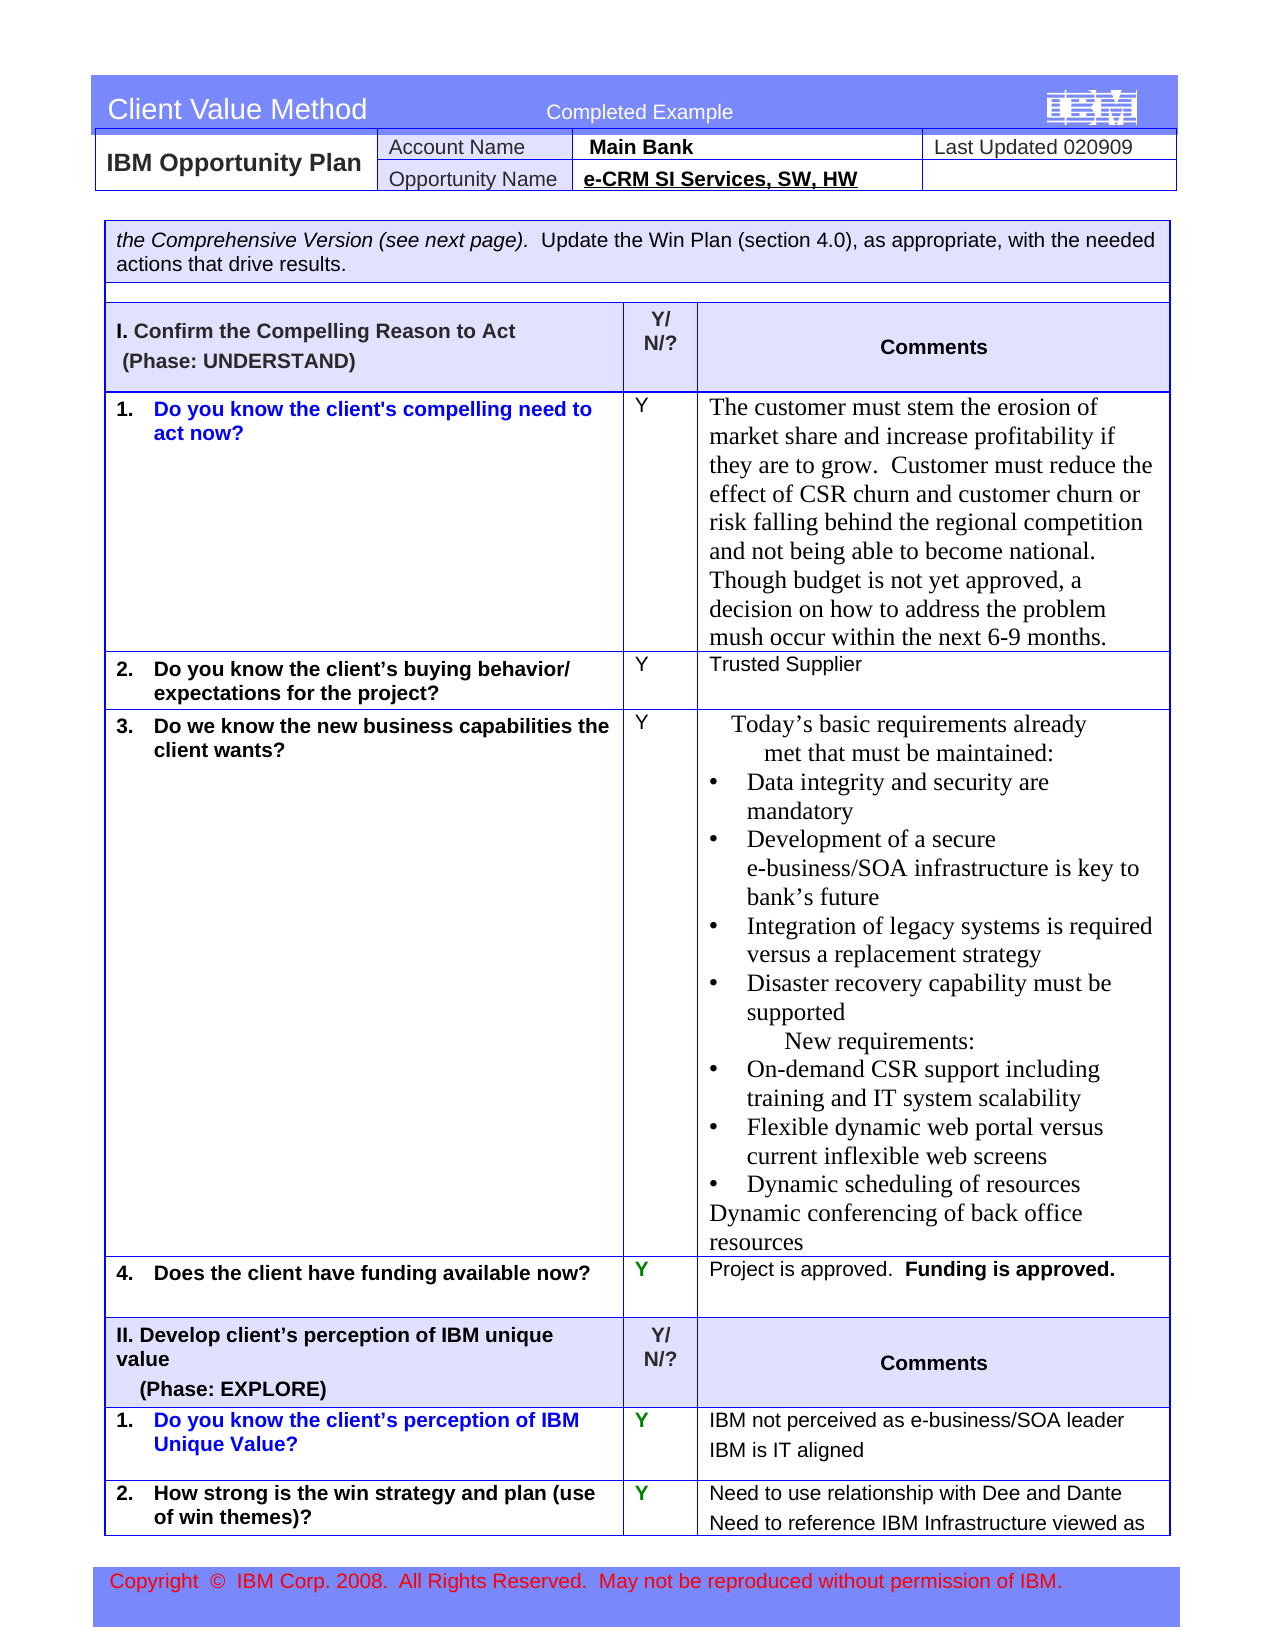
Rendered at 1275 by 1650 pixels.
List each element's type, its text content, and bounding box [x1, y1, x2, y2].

table_cell Y/N/? [624, 1318, 697, 1407]
table_cell I. Confirm the Compelling Reason to Act (Phase: UNDERSTAND) [106, 303, 623, 391]
table_cell Does the client have funding available now? [106, 1257, 623, 1317]
table_cell Comments [698, 1318, 1169, 1407]
table_cell Comments [698, 303, 1169, 391]
table_cell Today’s basic requirements already met that must be maintained: Data integrity and security are mandatory Development of a secure e-business/SOA infrastructure is key to bank’s future Integration of legacy systems is required versus a replacement strategy Disaster recovery capability must be supported New requirements: On-demand CSR support including training and IT system scalability Flexible dynamic web portal versus current inflexible web screens Dynamic scheduling of resources Dynamic conferencing of back office resources [698, 710, 1169, 1256]
table_cell Need to use relationship with Dee and Dante Need to reference IBM Infrastructure viewed as [698, 1481, 1169, 1535]
table_cell Y [624, 652, 697, 708]
table_cell IBM not perceived as e-business/SOA leader IBM is IT aligned [698, 1408, 1169, 1480]
table_cell The customer must stem the erosion of market share and increase profitability if they are to grow. Customer must reduce the effect of CSR churn and customer churn or risk falling behind the regional competition and not being able to become national. Though budget is not yet approved, a decision on how to address the problem mush occur within the next 6-9 months. [698, 393, 1169, 651]
table_cell Do you know the client's compelling need to act now? [106, 393, 623, 651]
table_cell Y/N/? [624, 303, 697, 391]
table_cell Y [624, 393, 697, 651]
table_cell Y [624, 1408, 697, 1480]
table_cell Project is approved. Funding is approved. [698, 1257, 1169, 1317]
table_cell [106, 283, 1169, 302]
table_cell Y [624, 1257, 697, 1317]
table_cell Do we know the new business capabilities the client wants? [106, 710, 623, 1256]
table_cell II. Develop client’s perception of IBM unique value (Phase: EXPLORE) [106, 1318, 623, 1407]
table_cell Do you know the client’s perception of IBM Unique Value? [106, 1408, 623, 1480]
table_cell How strong is the win strategy and plan (use of win themes)? [106, 1481, 623, 1535]
table_cell Trusted Supplier [698, 652, 1169, 708]
table_cell Y [624, 1481, 697, 1535]
table_cell Do you know the client’s buying behavior/ expectations for the project? [106, 652, 623, 708]
table_cell Y [624, 710, 697, 1256]
table_header the Comprehensive Version (see next page). Update the Win Plan (section 4.0), as appropriate, with the needed actions that drive results. [106, 221, 1169, 282]
